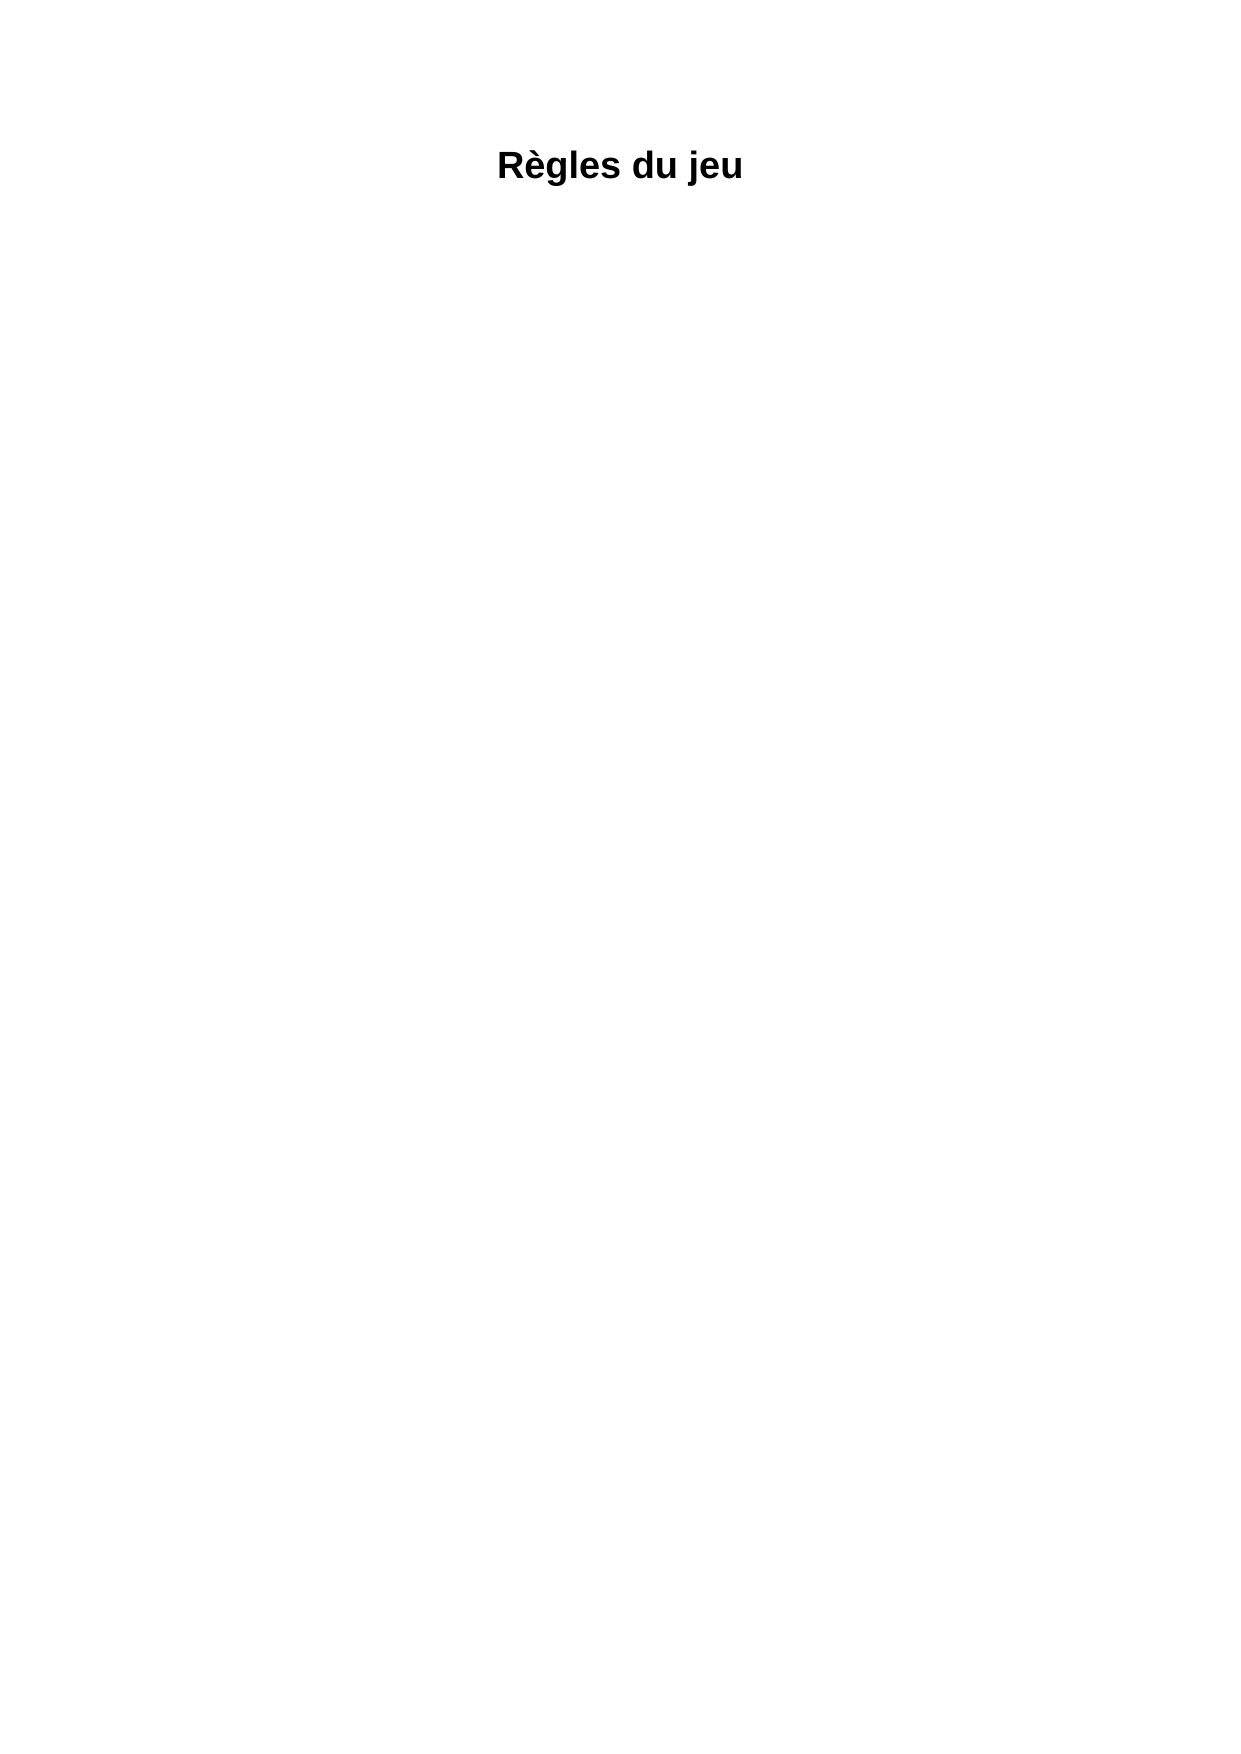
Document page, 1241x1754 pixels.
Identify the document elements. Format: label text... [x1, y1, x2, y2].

subtitle Règles du jeu [118, 143, 1122, 187]
